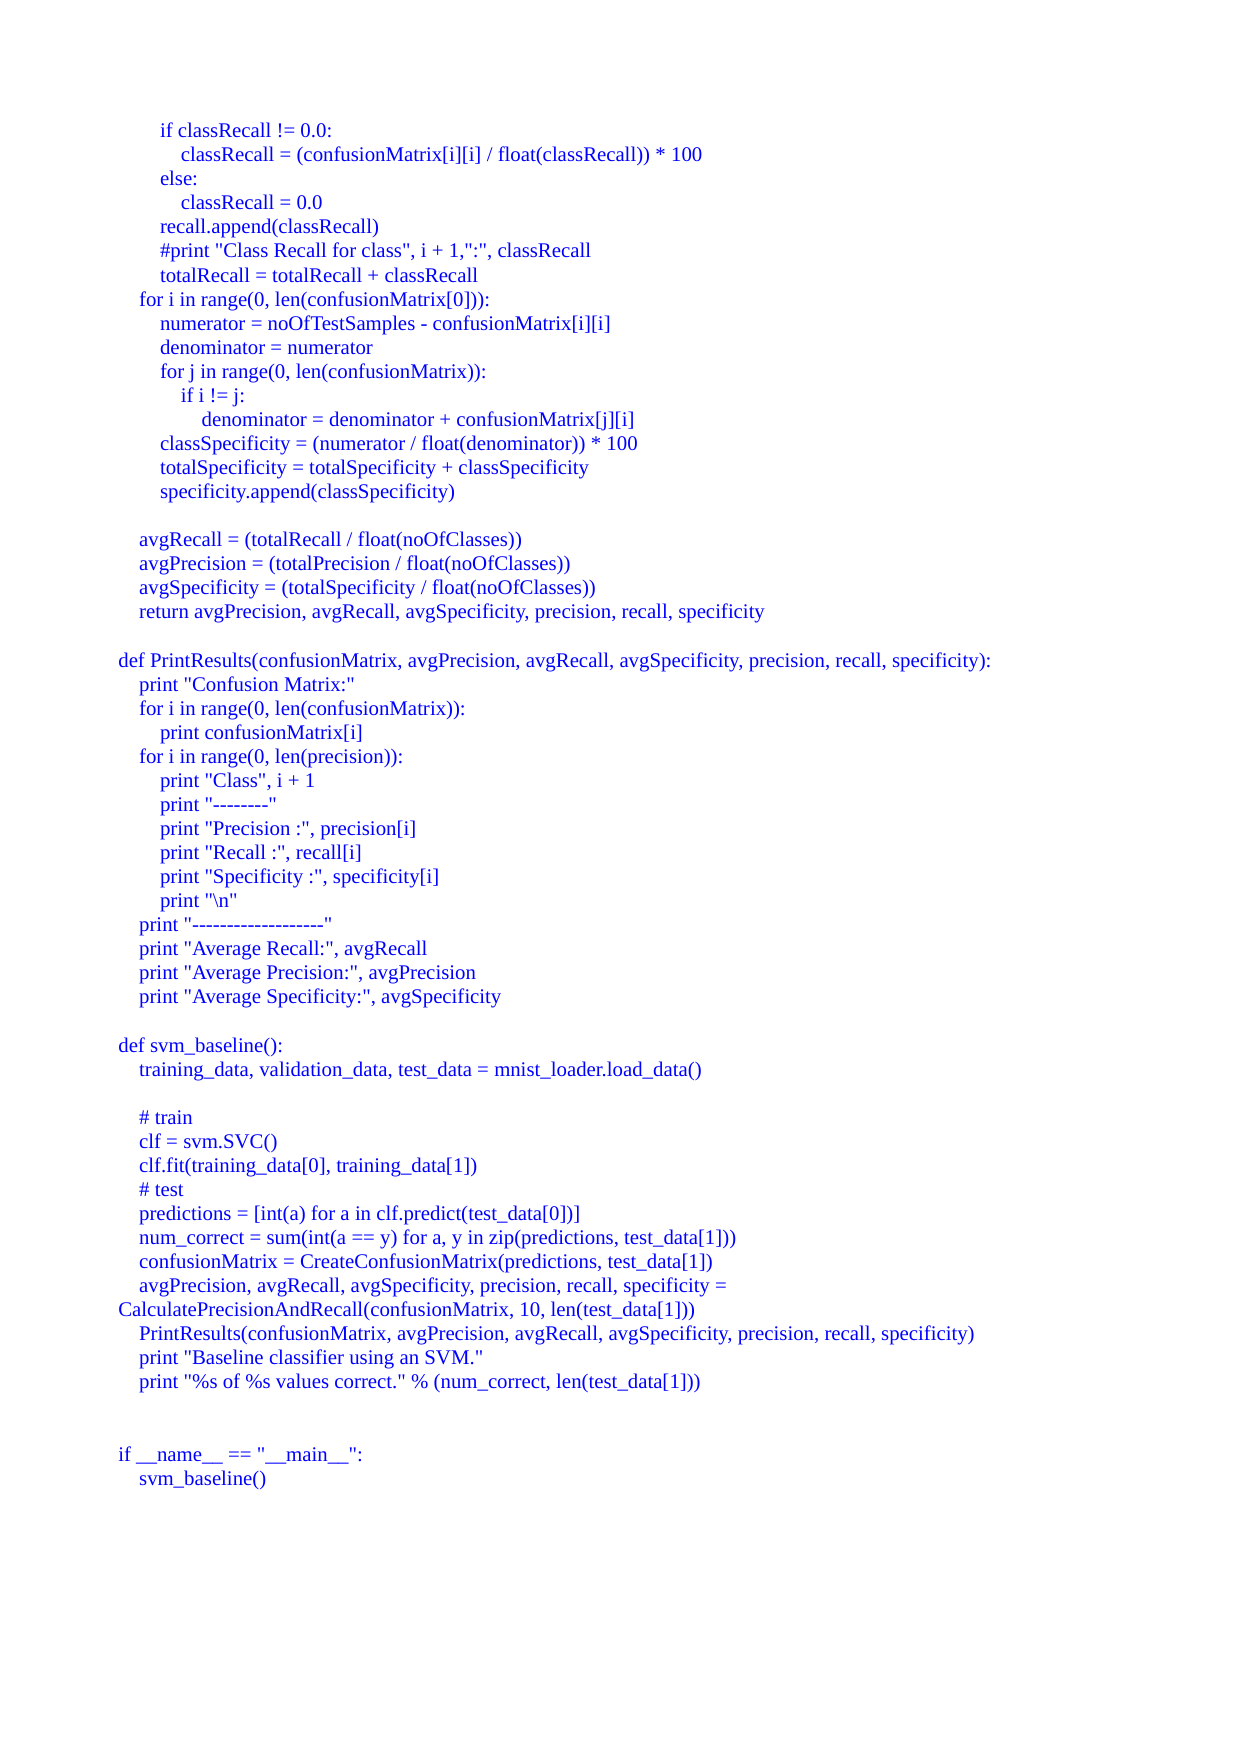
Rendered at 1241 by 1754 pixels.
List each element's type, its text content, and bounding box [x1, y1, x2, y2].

text denominator = denominator + confusionMatrix[j][i] [118, 407, 1122, 431]
text svm_baseline() [118, 1466, 1122, 1490]
text avgPrecision = (totalPrecision / float(noOfClasses)) [118, 551, 1122, 575]
text print "%s of %s values correct." % (num_correct, len(test_data[1])) [118, 1369, 1122, 1393]
text predictions = [int(a) for a in clf.predict(test_data[0])] [118, 1201, 1122, 1225]
text def PrintResults(confusionMatrix, avgPrecision, avgRecall, avgSpecificity, precision, recall, specificity): [118, 647, 1122, 672]
text print "Recall :", recall[i] [118, 840, 1122, 864]
text if i != j: [118, 383, 1122, 407]
text clf = svm.SVC() [118, 1129, 1122, 1153]
text return avgPrecision, avgRecall, avgSpecificity, precision, recall, specificity [118, 599, 1122, 623]
text print "Average Precision:", avgPrecision [118, 960, 1122, 984]
text if __name__ == "__main__": [118, 1442, 1122, 1466]
text else: [118, 166, 1122, 190]
text print "-------------------" [118, 912, 1122, 936]
text #print "Class Recall for class", i + 1,":", classRecall [118, 238, 1122, 262]
text for i in range(0, len(confusionMatrix[0])): [118, 287, 1122, 311]
text for i in range(0, len(confusionMatrix)): [118, 696, 1122, 720]
text numerator = noOfTestSamples - confusionMatrix[i][i] [118, 311, 1122, 335]
text totalSpecificity = totalSpecificity + classSpecificity [118, 455, 1122, 479]
text if classRecall != 0.0: [118, 118, 1122, 142]
text print confusionMatrix[i] [118, 720, 1122, 744]
text def svm_baseline(): [118, 1032, 1122, 1057]
text print "Average Specificity:", avgSpecificity [118, 984, 1122, 1008]
text for i in range(0, len(precision)): [118, 744, 1122, 768]
text totalRecall = totalRecall + classRecall [118, 262, 1122, 287]
text specificity.append(classSpecificity) [118, 479, 1122, 503]
text print "Precision :", precision[i] [118, 816, 1122, 840]
text recall.append(classRecall) [118, 214, 1122, 238]
text classRecall = (confusionMatrix[i][i] / float(classRecall)) * 100 [118, 142, 1122, 166]
text denominator = numerator [118, 335, 1122, 359]
text num_correct = sum(int(a == y) for a, y in zip(predictions, test_data[1])) [118, 1225, 1122, 1249]
text classSpecificity = (numerator / float(denominator)) * 100 [118, 431, 1122, 455]
text print "Class", i + 1 [118, 768, 1122, 792]
text print "\n" [118, 888, 1122, 912]
text print "Specificity :", specificity[i] [118, 864, 1122, 888]
text clf.fit(training_data[0], training_data[1]) [118, 1153, 1122, 1177]
text avgSpecificity = (totalSpecificity / float(noOfClasses)) [118, 575, 1122, 599]
text PrintResults(confusionMatrix, avgPrecision, avgRecall, avgSpecificity, precision, recall, specificity) [118, 1321, 1122, 1345]
text for j in range(0, len(confusionMatrix)): [118, 359, 1122, 383]
text print "--------" [118, 792, 1122, 816]
text classRecall = 0.0 [118, 190, 1122, 214]
text avgPrecision, avgRecall, avgSpecificity, precision, recall, specificity = CalculatePrecisionAndRecall(confusionMatrix, 10, len(test_data[1])) [118, 1273, 1122, 1321]
text # train [118, 1105, 1122, 1129]
text print "Confusion Matrix:" [118, 672, 1122, 696]
text confusionMatrix = CreateConfusionMatrix(predictions, test_data[1]) [118, 1249, 1122, 1273]
text # test [118, 1177, 1122, 1201]
text training_data, validation_data, test_data = mnist_loader.load_data() [118, 1057, 1122, 1081]
text print "Baseline classifier using an SVM." [118, 1345, 1122, 1369]
text print "Average Recall:", avgRecall [118, 936, 1122, 960]
text avgRecall = (totalRecall / float(noOfClasses)) [118, 527, 1122, 551]
